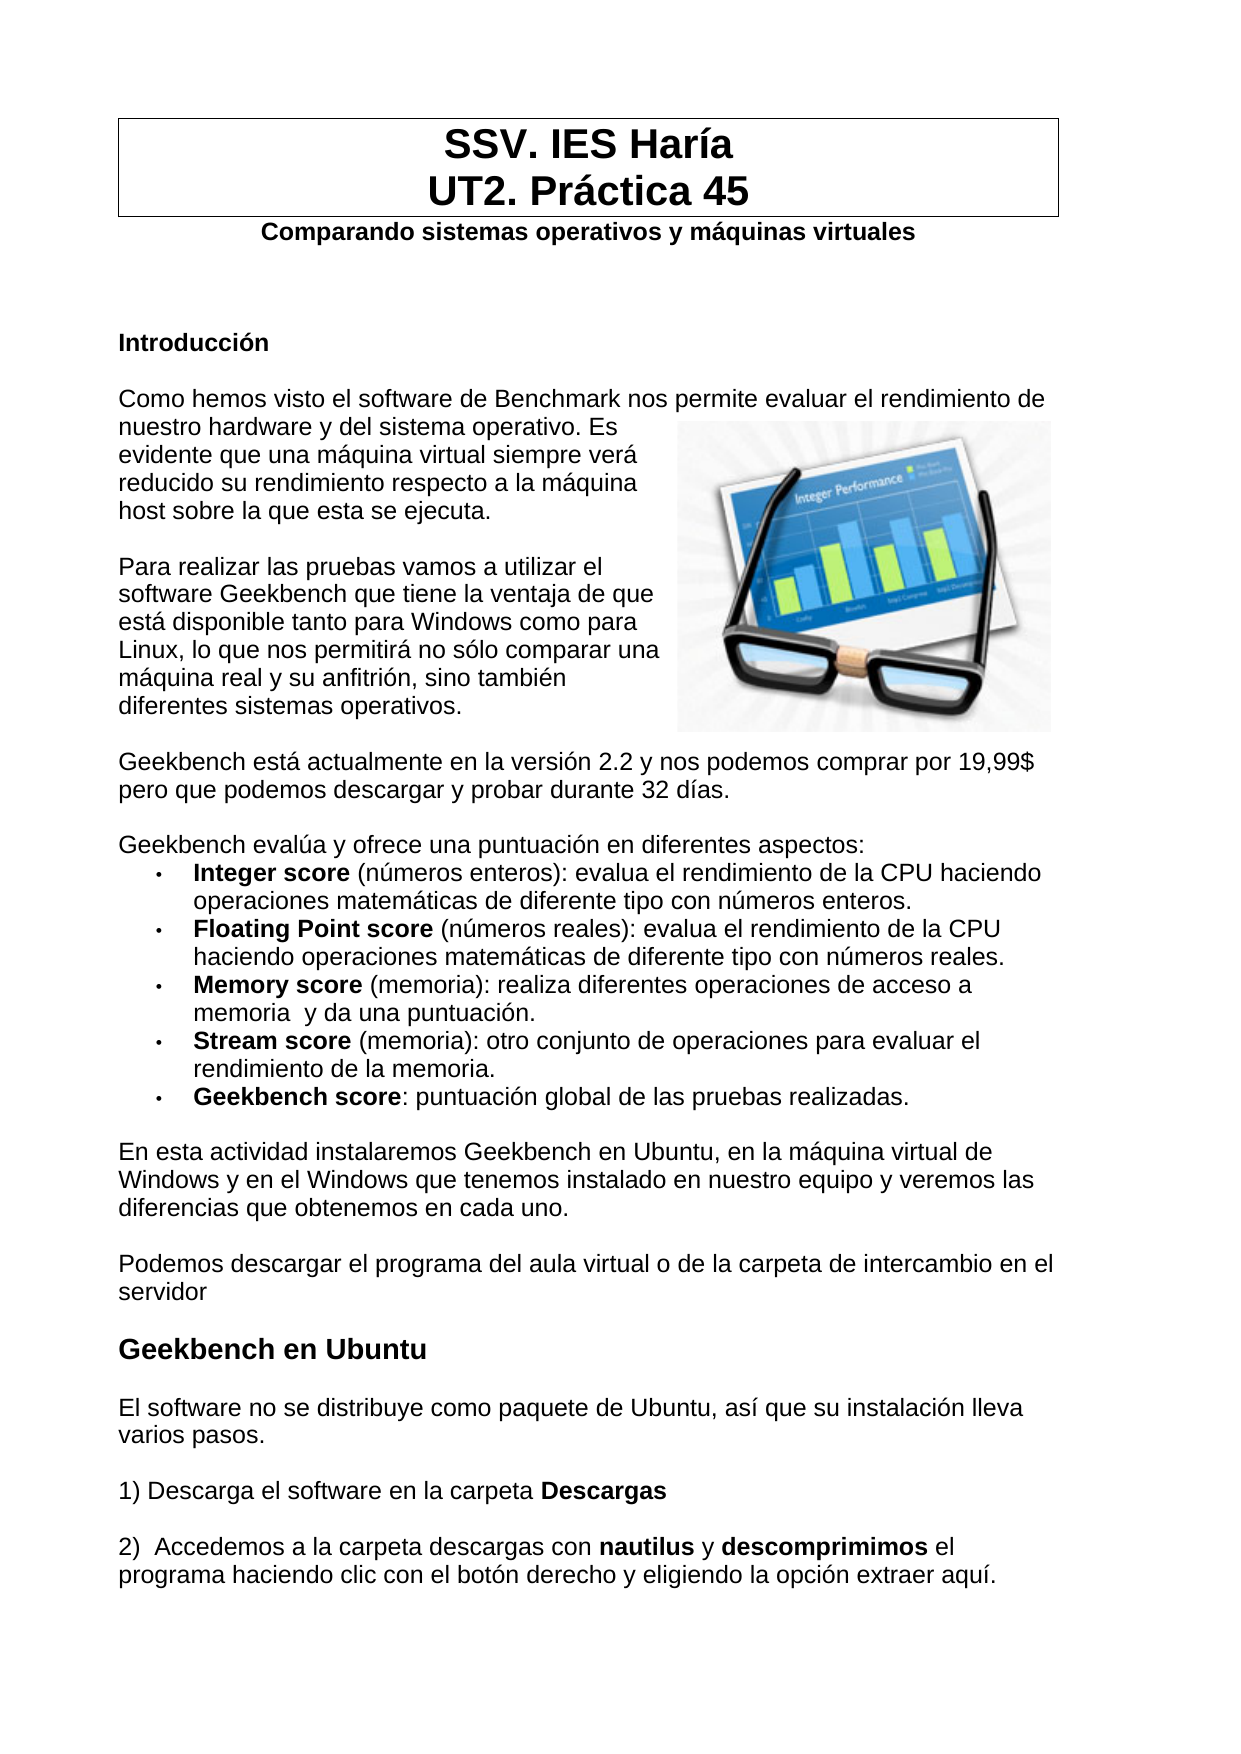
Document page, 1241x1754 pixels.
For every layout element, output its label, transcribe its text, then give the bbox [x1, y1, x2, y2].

text 2) Accedemos a la carpeta descargas con nautilus y descomprimimos el programa haciendo clic con el botón derecho y eligiendo la opción extraer aquí. [118, 1533, 1059, 1588]
list Integer score (números enteros): evalua el rendimiento de la CPU haciendo operaciones matemáticas de diferente tipo con números enteros. [156, 859, 1059, 915]
list Memory score (memoria): realiza diferentes operaciones de acceso a memoria y da una puntuación. [156, 971, 1059, 1027]
picture [677, 421, 1051, 732]
text Comparando sistemas operativos y máquinas virtuales [118, 217, 1059, 245]
list Floating Point score (números reales): evalua el rendimiento de la CPU haciendo operaciones matemáticas de diferente tipo con números reales. [156, 915, 1059, 971]
text UT2. Práctica 45 [119, 165, 1058, 216]
text Podemos descargar el programa del aula virtual o de la carpeta de intercambio en el servidor [118, 1249, 1059, 1305]
list Stream score (memoria): otro conjunto de operaciones para evaluar el rendimiento de la memoria. [156, 1027, 1059, 1082]
text Geekbench evalúa y ofrece una puntuación en diferentes aspectos: [118, 831, 1059, 859]
text Introducción [118, 329, 1059, 357]
text Como hemos visto el software de Benchmark nos permite evaluar el rendimiento de nuestro hardware y del sistema operativo. Es evidente que una máquina virtual siempre verá reducido su rendimiento respecto a la máquina host sobre la que esta se ejecuta. [118, 385, 1059, 524]
text Geekbench en Ubuntu [118, 1333, 1059, 1366]
text En esta actividad instalaremos Geekbench en Ubuntu, en la máquina virtual de Windows y en el Windows que tenemos instalado en nuestro equipo y veremos las diferencias que obtenemos en cada uno. [118, 1138, 1059, 1222]
text El software no se distribuye como paquete de Ubuntu, así que su instalación lleva varios pasos. [118, 1393, 1059, 1449]
text SSV. IES Haría [119, 119, 1058, 165]
text 1) Descarga el software en la carpeta Descargas [118, 1477, 1059, 1505]
text Geekbench está actualmente en la versión 2.2 y nos podemos comprar por 19,99$ pero que podemos descargar y probar durante 32 días. [118, 747, 1059, 803]
list Geekbench score: puntuación global de las pruebas realizadas. [156, 1082, 1059, 1110]
text Para realizar las pruebas vamos a utilizar el software Geekbench que tiene la ventaja de que está disponible tanto para Windows como para Linux, lo que nos permitirá no sólo comparar una máquina real y su anfitrión, sino también diferentes sistemas operativos. [118, 552, 677, 720]
